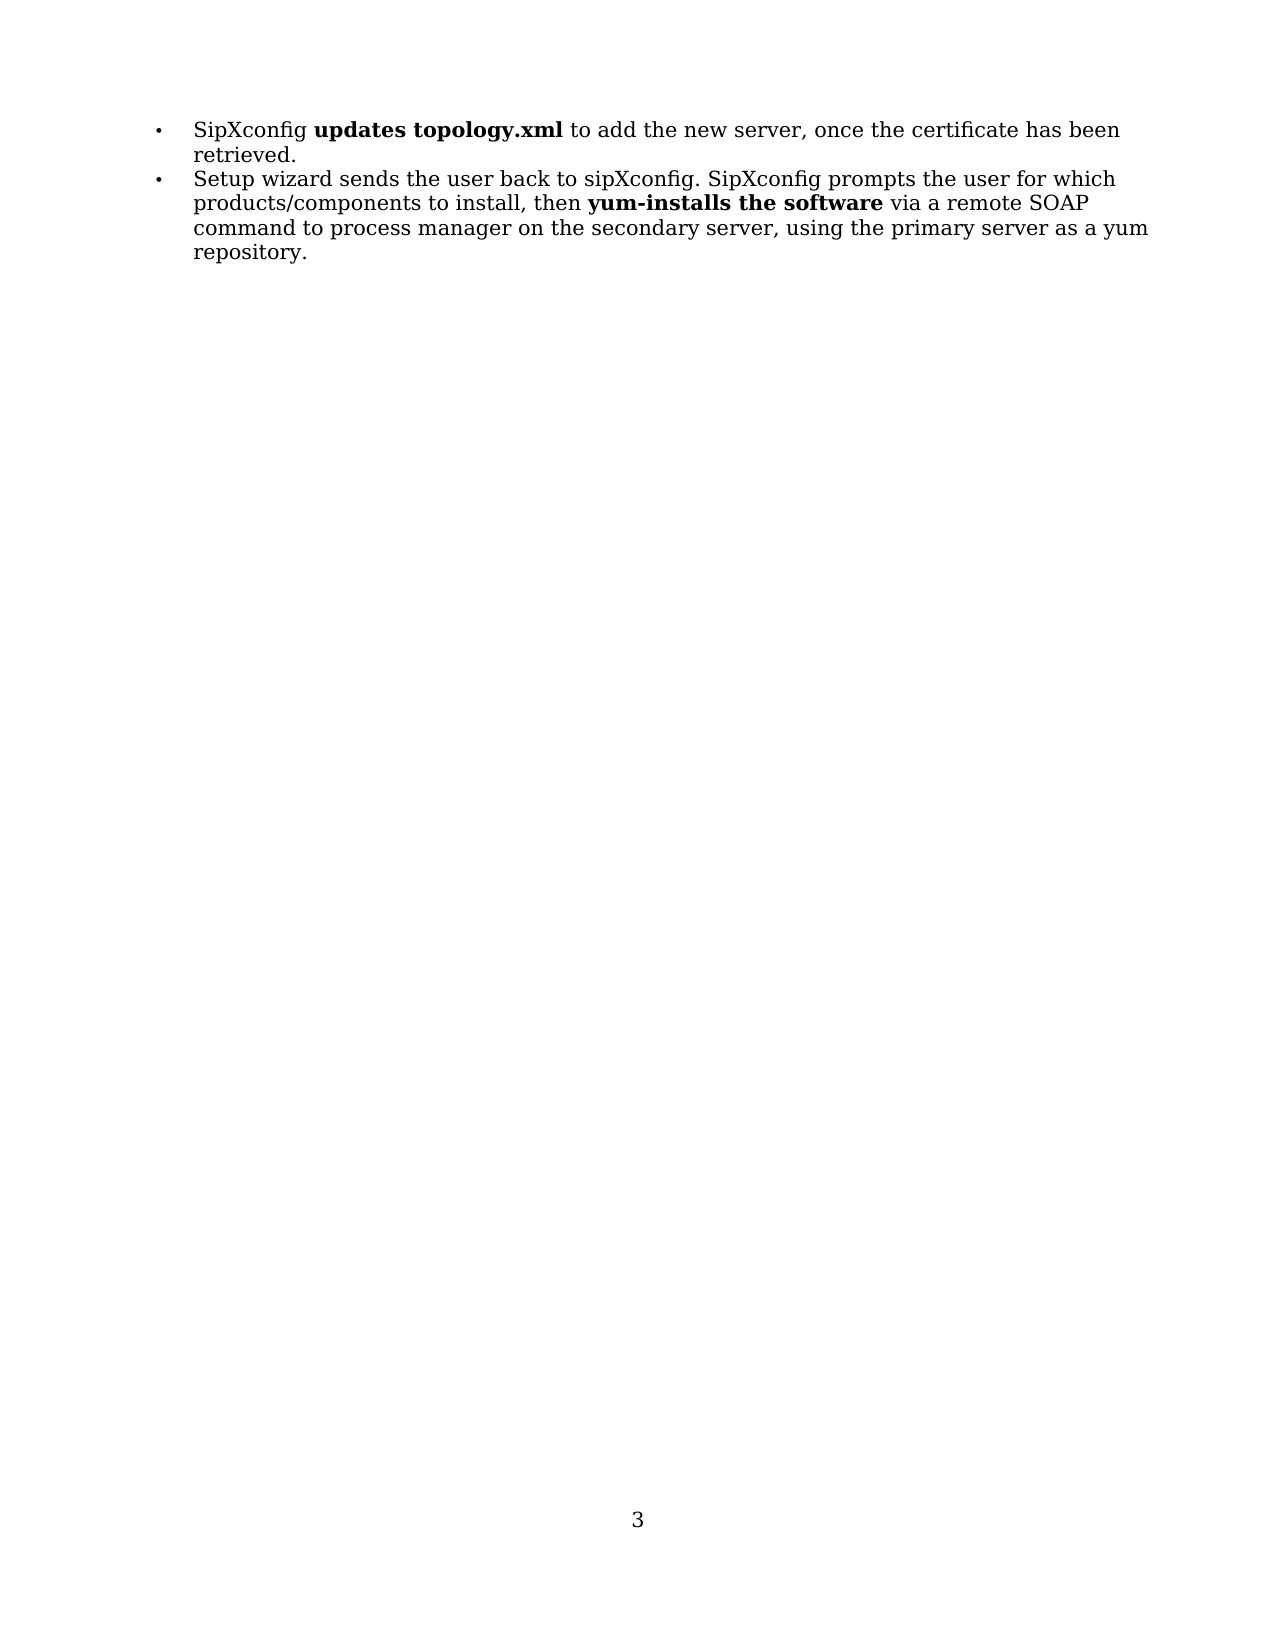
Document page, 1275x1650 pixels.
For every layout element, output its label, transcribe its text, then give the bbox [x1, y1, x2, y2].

list SipXconfig updates topology.xml to add the new server, once the certificate has been retrieved. [156, 118, 1157, 167]
list Setup wizard sends the user back to sipXconfig. SipXconfig prompts the user for which products/components to install, then yum-installs the software via a remote SOAP command to process manager on the secondary server, using the primary server as a yum repository. [156, 167, 1157, 264]
